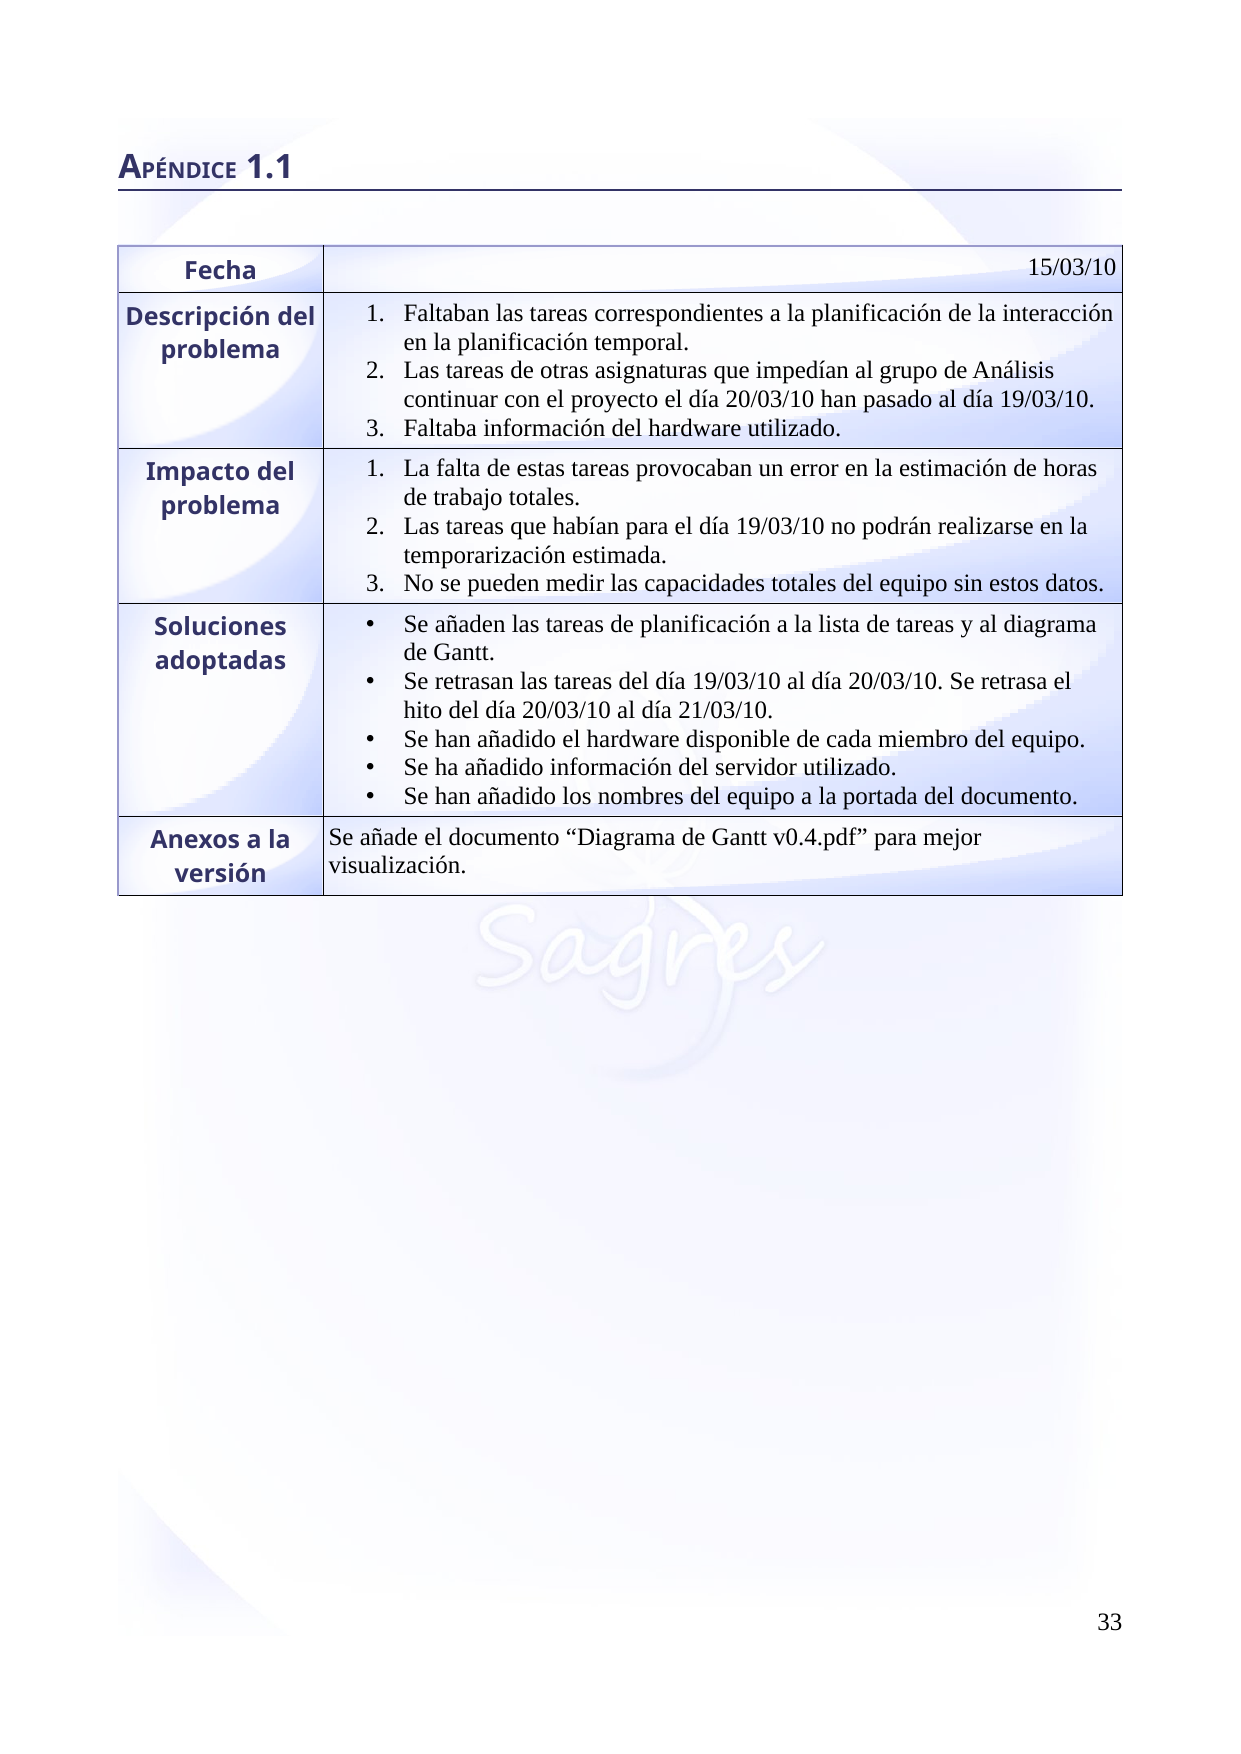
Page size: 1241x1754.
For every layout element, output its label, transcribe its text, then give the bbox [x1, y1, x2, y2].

subtitle Apéndice 1.1 [118, 143, 1122, 189]
table_cell Impacto del problema [119, 449, 323, 603]
table_header 15/03/10 [324, 247, 1122, 292]
table_cell Se añaden las tareas de planificación a la lista de tareas y al diagrama de Gantt. Se retrasan las tareas del día 19/03/10 al día 20/03/10. Se retrasa el hito del día 20/03/10 al día 21/03/10. Se han añadido el hardware disponible de cada miembro del equipo. Se ha añadido información del servidor utilizado. Se han añadido los nombres del equipo a la portada del documento. [324, 604, 1122, 816]
picture [118, 896, 1122, 1636]
table_header Fecha [119, 247, 323, 292]
table_cell Descripción del problema [119, 293, 323, 448]
table_cell Anexos a la versión [119, 817, 323, 895]
picture [118, 118, 1122, 143]
table_cell Faltaban las tareas correspondientes a la planificación de la interacción en la planificación temporal. Las tareas de otras asignaturas que impedían al grupo de Análisis continuar con el proyecto el día 20/03/10 han pasado al día 19/03/10. Faltaba información del hardware utilizado. [324, 293, 1122, 448]
table_cell Soluciones adoptadas [119, 604, 323, 816]
table_cell Se añade el documento “Diagrama de Gantt v0.4.pdf” para mejor visualización. [324, 817, 1122, 895]
picture [118, 191, 1122, 245]
table_cell La falta de estas tareas provocaban un error en la estimación de horas de trabajo totales. Las tareas que habían para el día 19/03/10 no podrán realizarse en la temporarización estimada. No se pueden medir las capacidades totales del equipo sin estos datos. [324, 449, 1122, 603]
